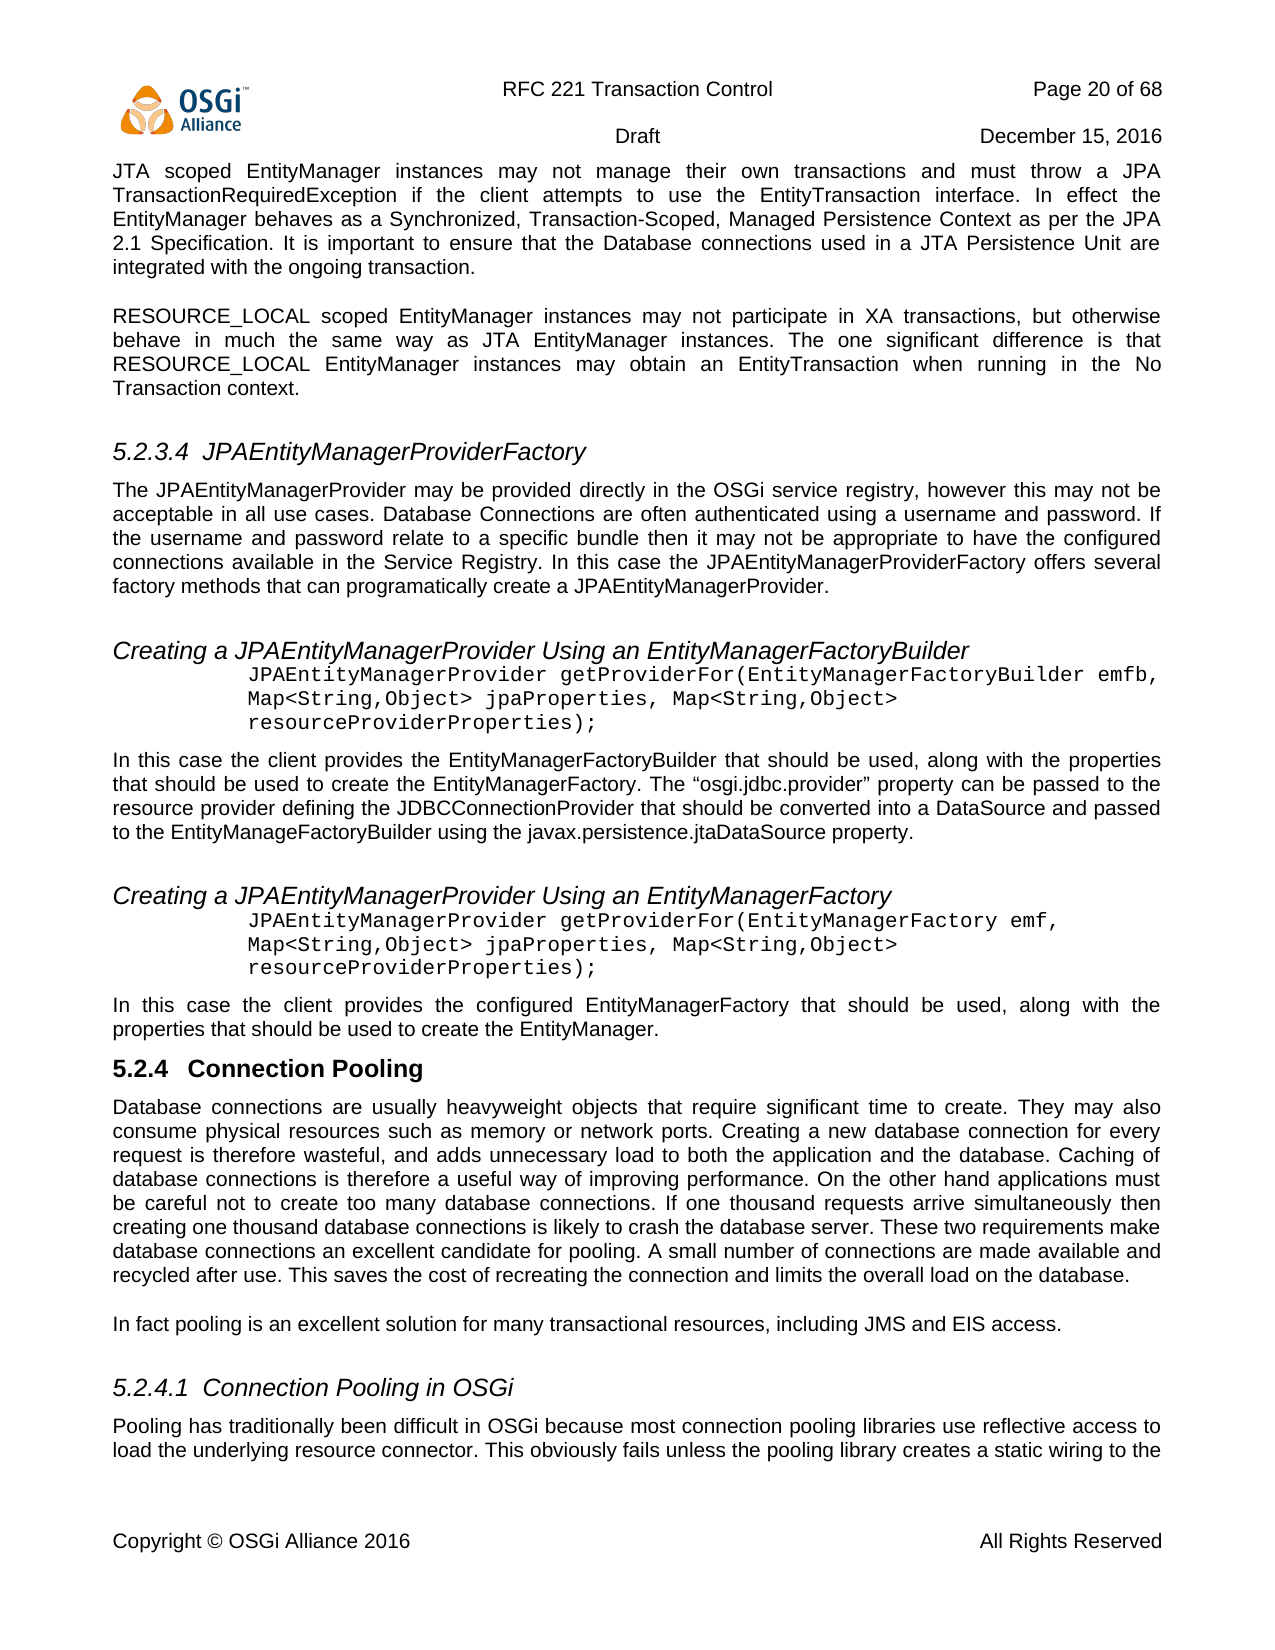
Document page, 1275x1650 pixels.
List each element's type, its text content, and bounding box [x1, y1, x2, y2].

subtitle Creating a JPAEntityManagerProvider Using an EntityManagerFactory [112, 881, 1162, 910]
picture [113, 78, 257, 142]
text In this case the client provides the EntityManagerFactoryBuilder that should be used, along with the properties that should be used to create the EntityManagerFactory. The “osgi.jdbc.provider” property can be passed to the resource provider defining the JDBCConnectionProvider that should be converted into a DataSource and passed to the EntityManageFactoryBuilder using the javax.persistence.jtaDataSource property. [112, 748, 1162, 844]
text JPAEntityManagerProvider getProviderFor(EntityManagerFactory emf, Map<String,Object> jpaProperties, Map<String,Object> resourceProviderProperties); [247, 910, 1162, 981]
text Pooling has traditionally been difficult in OSGi because most connection pooling libraries use reflective access to load the underlying resource connector. This obviously fails unless the pooling library creates a static wiring to the [112, 1414, 1162, 1462]
text JPAEntityManagerProvider getProviderFor(EntityManagerFactoryBuilder emfb, Map<String,Object> jpaProperties, Map<String,Object> resourceProviderProperties); [247, 664, 1162, 735]
subtitle JPAEntityManagerProviderFactory [112, 437, 1162, 466]
text In this case the client provides the configured EntityManagerFactory that should be used, along with the properties that should be used to create the EntityManager. [112, 993, 1162, 1041]
text The JPAEntityManagerProvider may be provided directly in the OSGi service registry, however this may not be acceptable in all use cases. Database Connections are often authenticated using a username and password. If the username and password relate to a specific bundle then it may not be appropriate to have the configured connections available in the Service Registry. In this case the JPAEntityManagerProviderFactory offers several factory methods that can programatically create a JPAEntityManagerProvider. [112, 478, 1162, 598]
subtitle Creating a JPAEntityManagerProvider Using an EntityManagerFactoryBuilder [112, 636, 1162, 664]
subtitle Connection Pooling in OSGi [112, 1373, 1162, 1402]
text JTA scoped EntityManager instances may not manage their own transactions and must throw a JPA TransactionRequiredException if the client attempts to use the EntityTransaction interface. In effect the EntityManager behaves as a Synchronized, Transaction-Scoped, Managed Persistence Context as per the JPA 2.1 Specification. It is important to ensure that the Database connections used in a JTA Persistence Unit are integrated with the ongoing transaction. [112, 159, 1162, 279]
text Database connections are usually heavyweight objects that require significant time to create. They may also consume physical resources such as memory or network ports. Creating a new database connection for every request is therefore wasteful, and adds unnecessary load to both the application and the database. Caching of database connections is therefore a useful way of improving performance. On the other hand applications must be careful not to create too many database connections. If one thousand requests arrive simultaneously then creating one thousand database connections is likely to crash the database server. These two requirements make database connections an excellent candidate for pooling. A small number of connections are made available and recycled after use. This saves the cost of recreating the connection and limits the overall load on the database. [112, 1095, 1162, 1287]
text In fact pooling is an excellent solution for many transactional resources, including JMS and EIS access. [112, 1312, 1162, 1336]
subtitle Connection Pooling [112, 1054, 1162, 1082]
text RESOURCE_LOCAL scoped EntityManager instances may not participate in XA transactions, but otherwise behave in much the same way as JTA EntityManager instances. The one significant difference is that RESOURCE_LOCAL EntityManager instances may obtain an EntityTransaction when running in the No Transaction context. [112, 304, 1162, 399]
